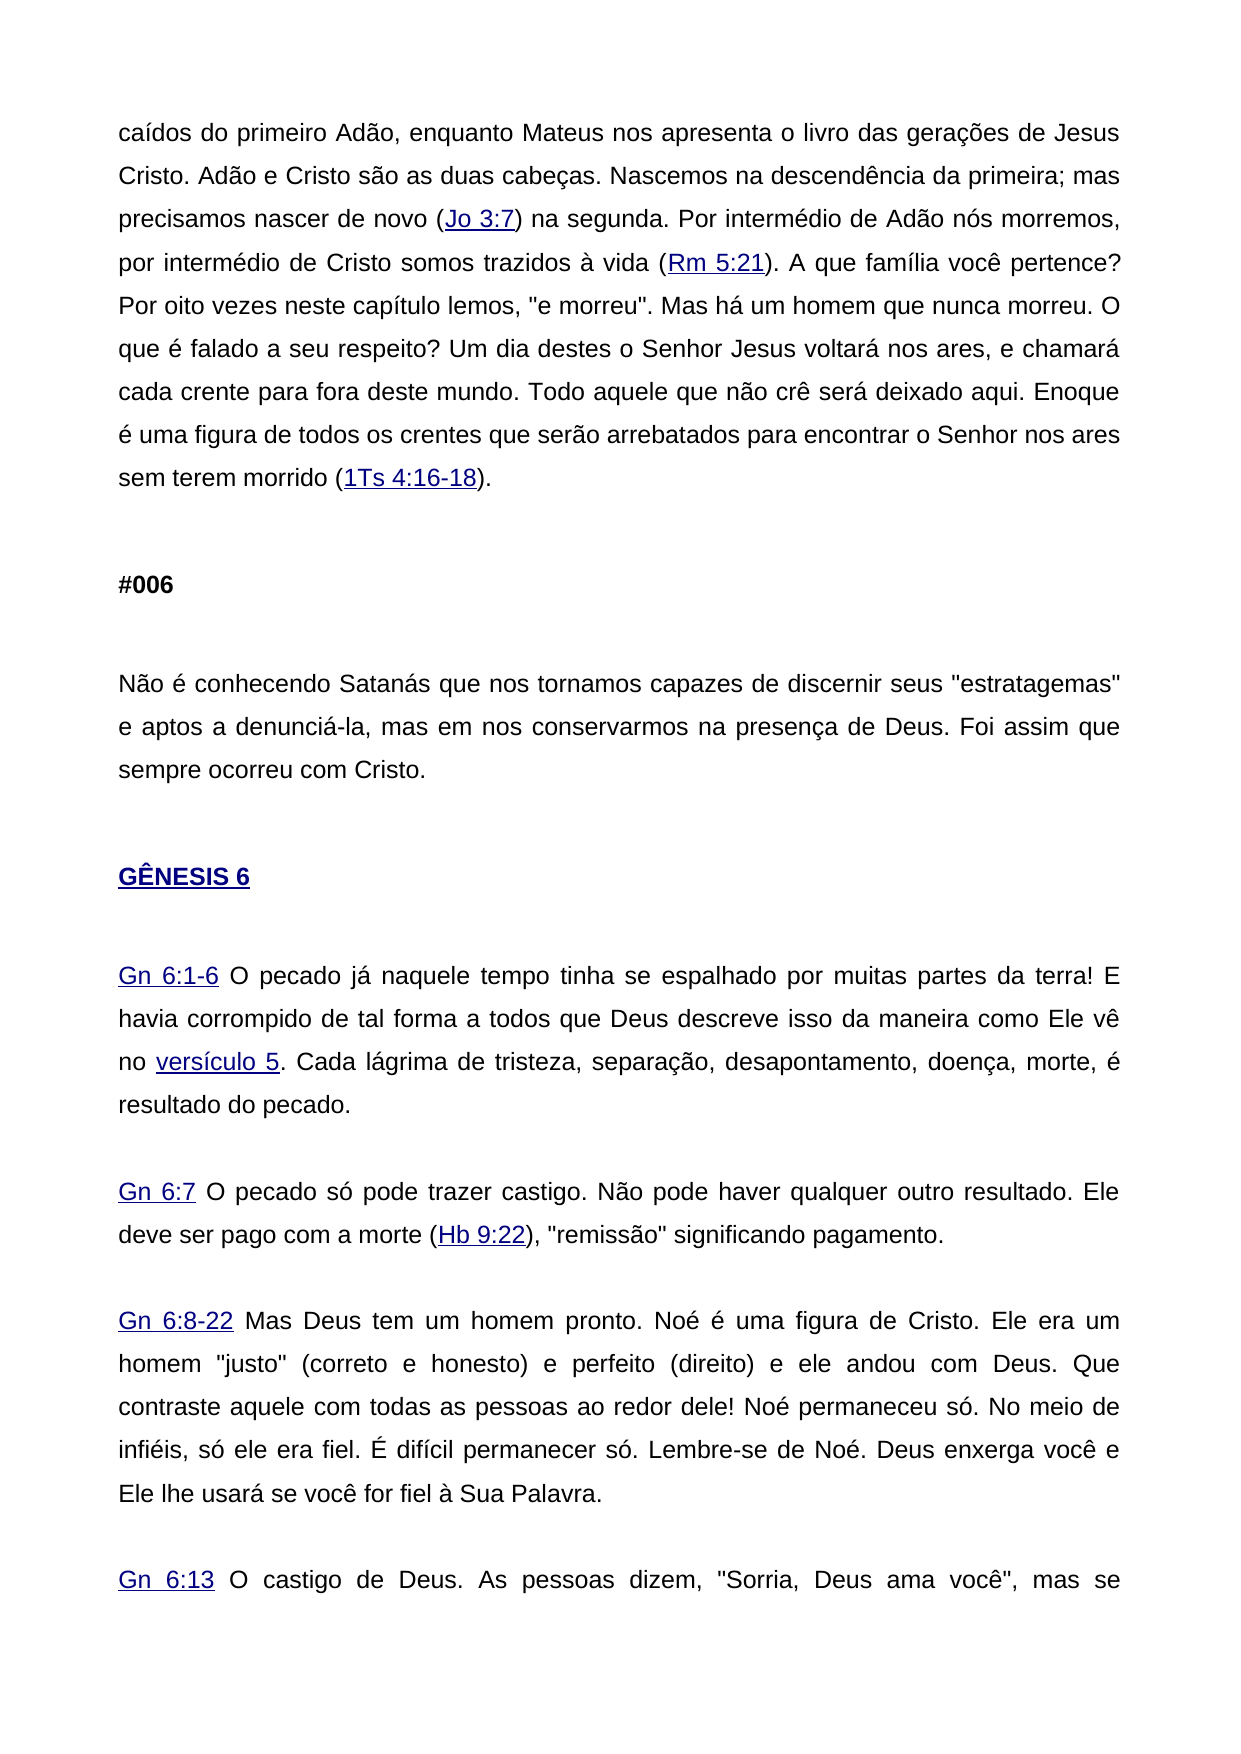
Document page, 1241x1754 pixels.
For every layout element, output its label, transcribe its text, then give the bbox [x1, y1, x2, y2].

text Não é conhecendo Satanás que nos tornamos capazes de discernir seus "estratagemas" e aptos a denunciá-la, mas em nos conservarmos na presença de Deus. Foi assim que sempre ocorreu com Cristo. [118, 669, 1122, 784]
subtitle GÊNESIS 6 [118, 862, 1122, 891]
text caídos do primeiro Adão, enquanto Mateus nos apresenta o livro das gerações de Jesus Cristo. Adão e Cristo são as duas cabeças. Nascemos na descendência da primeira; mas precisamos nascer de novo (Jo 3:7) na segunda. Por intermédio de Adão nós morremos, por intermédio de Cristo somos trazidos à vida (Rm 5:21). A que família você pertence? Por oito vezes neste capítulo lemos, "e morreu". Mas há um homem que nunca morreu. O que é falado a seu respeito? Um dia destes o Senhor Jesus voltará nos ares, e chamará cada crente para fora deste mundo. Todo aquele que não crê será deixado aqui. Enoque é uma figura de todos os crentes que serão arrebatados para encontrar o Senhor nos ares sem terem morrido (1Ts 4:16-18). [118, 118, 1122, 492]
text Gn 6:13 O castigo de Deus. As pessoas dizem, "Sorria, Deus ama você", mas se [118, 1565, 1122, 1593]
subtitle #006 [118, 570, 1122, 599]
text Gn 6:7 O pecado só pode trazer castigo. Não pode haver qualquer outro resultado. Ele deve ser pago com a morte (Hb 9:22), "remissão" significando pagamento. [118, 1177, 1122, 1248]
text Gn 6:8-22 Mas Deus tem um homem pronto. Noé é uma figura de Cristo. Ele era um homem "justo" (correto e honesto) e perfeito (direito) e ele andou com Deus. Que contraste aquele com todas as pessoas ao redor dele! Noé permaneceu só. No meio de infiéis, só ele era fiel. É difícil permanecer só. Lembre-se de Noé. Deus enxerga você e Ele lhe usará se você for fiel à Sua Palavra. [118, 1306, 1122, 1507]
text Gn 6:1-6 O pecado já naquele tempo tinha se espalhado por muitas partes da terra! E havia corrompido de tal forma a todos que Deus descreve isso da maneira como Ele vê no versículo 5. Cada lágrima de tristeza, separação, desapontamento, doença, morte, é resultado do pecado. [118, 961, 1122, 1119]
